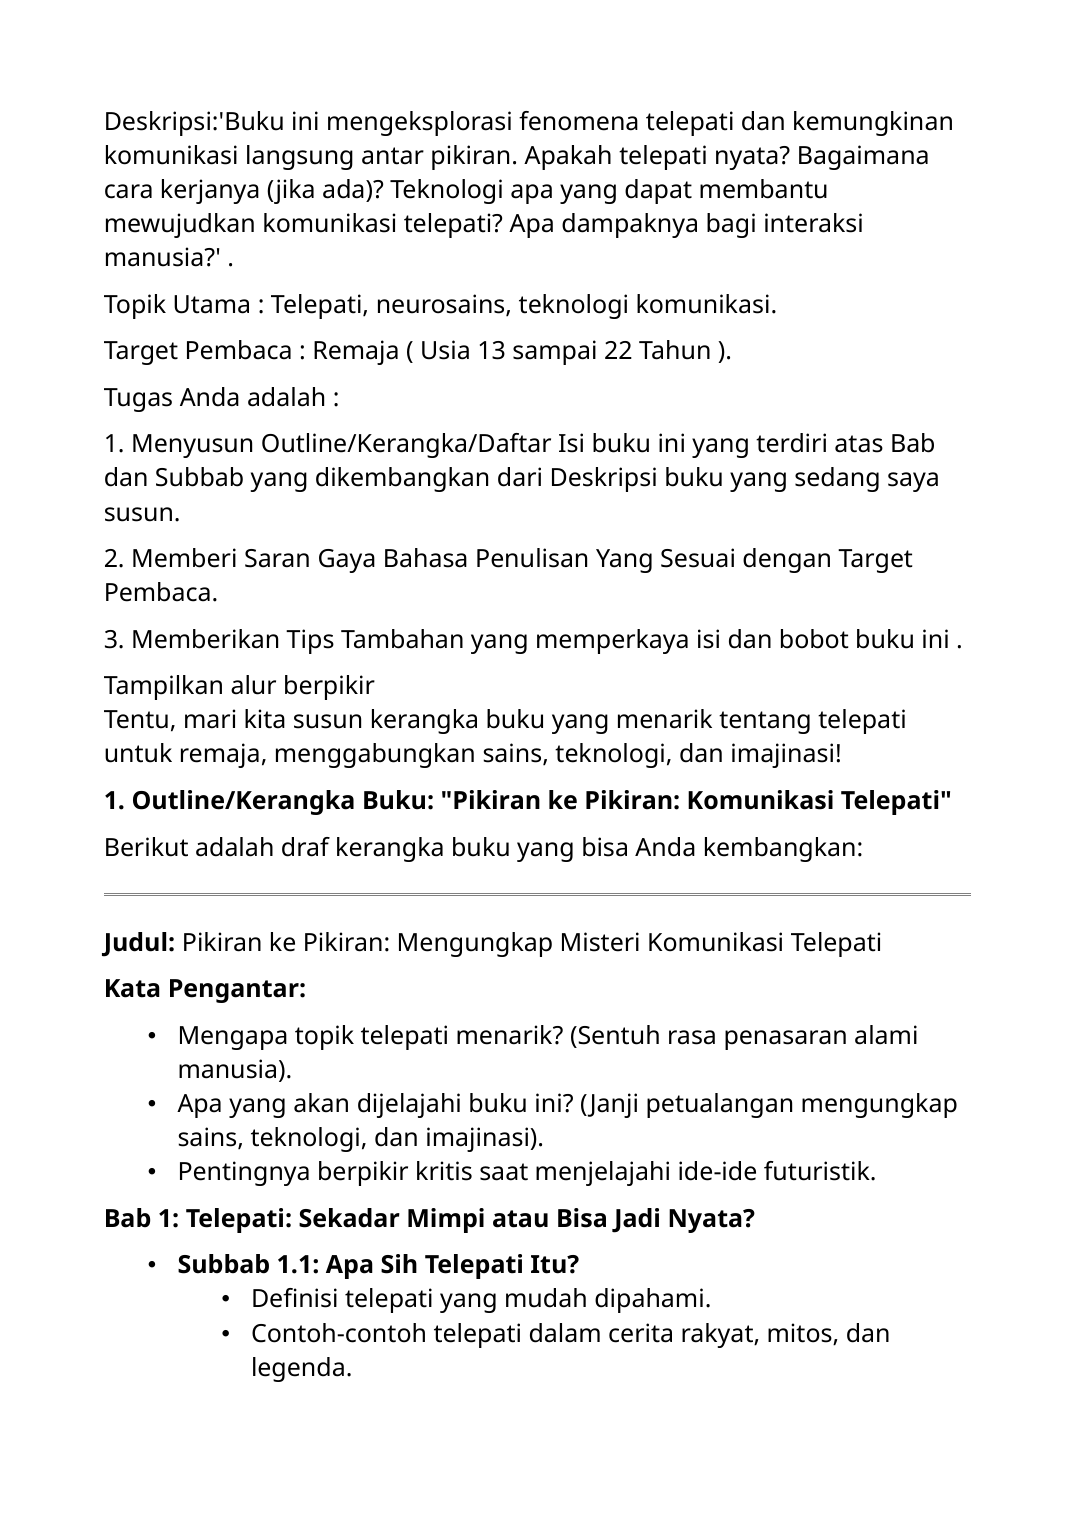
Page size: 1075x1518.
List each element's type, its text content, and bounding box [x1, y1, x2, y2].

list Pentingnya berpikir kritis saat menjelajahi ide-ide futuristik. [148, 1154, 971, 1188]
text Target Pembaca : Remaja ( Usia 13 sampai 22 Tahun ). [103, 333, 971, 367]
list Contoh-contoh telepati dalam cerita rakyat, mitos, dan legenda. [221, 1315, 971, 1383]
text Tugas Anda adalah : [103, 379, 971, 413]
text Bab 1: Telepati: Sekadar Mimpi atau Bisa Jadi Nyata? [103, 1201, 971, 1234]
list Definisi telepati yang mudah dipahami. [221, 1281, 971, 1315]
text 2. Memberi Saran Gaya Bahasa Penulisan Yang Sesuai dengan Target Pembaca. [103, 541, 971, 609]
list Apa yang akan dijelajahi buku ini? (Janji petualangan mengungkap sains, teknologi, dan imajinasi). [148, 1086, 971, 1154]
text 3. Memberikan Tips Tambahan yang memperkaya isi dan bobot buku ini . [103, 621, 971, 655]
text 1. Outline/Kerangka Buku: "Pikiran ke Pikiran: Komunikasi Telepati" [103, 783, 971, 817]
text Topik Utama : Telepati, neurosains, teknologi komunikasi. [103, 286, 971, 320]
text Kata Pengantar: [103, 971, 971, 1005]
text Judul: Pikiran ke Pikiran: Mengungkap Misteri Komunikasi Telepati [103, 924, 971, 959]
list Subbab 1.1: Apa Sih Telepati Itu? [148, 1247, 971, 1281]
text 1. Menyusun Outline/Kerangka/Daftar Isi buku ini yang terdiri atas Bab dan Subbab yang dikembangkan dari Deskripsi buku yang sedang saya susun. [103, 426, 971, 528]
text Deskripsi:'Buku ini mengeksplorasi fenomena telepati dan kemungkinan komunikasi langsung antar pikiran. Apakah telepati nyata? Bagaimana cara kerjanya (jika ada)? Teknologi apa yang dapat membantu mewujudkan komunikasi telepati? Apa dampaknya bagi interaksi manusia?' . [103, 103, 971, 274]
list Mengapa topik telepati menarik? (Sentuh rasa penasaran alami manusia). [148, 1018, 971, 1086]
text Tentu, mari kita susun kerangka buku yang menarik tentang telepati untuk remaja, menggabungkan sains, teknologi, dan imajinasi! [103, 702, 971, 770]
text Tampilkan alur berpikir [103, 668, 971, 702]
text Berikut adalah draf kerangka buku yang bisa Anda kembangkan: [103, 829, 971, 863]
